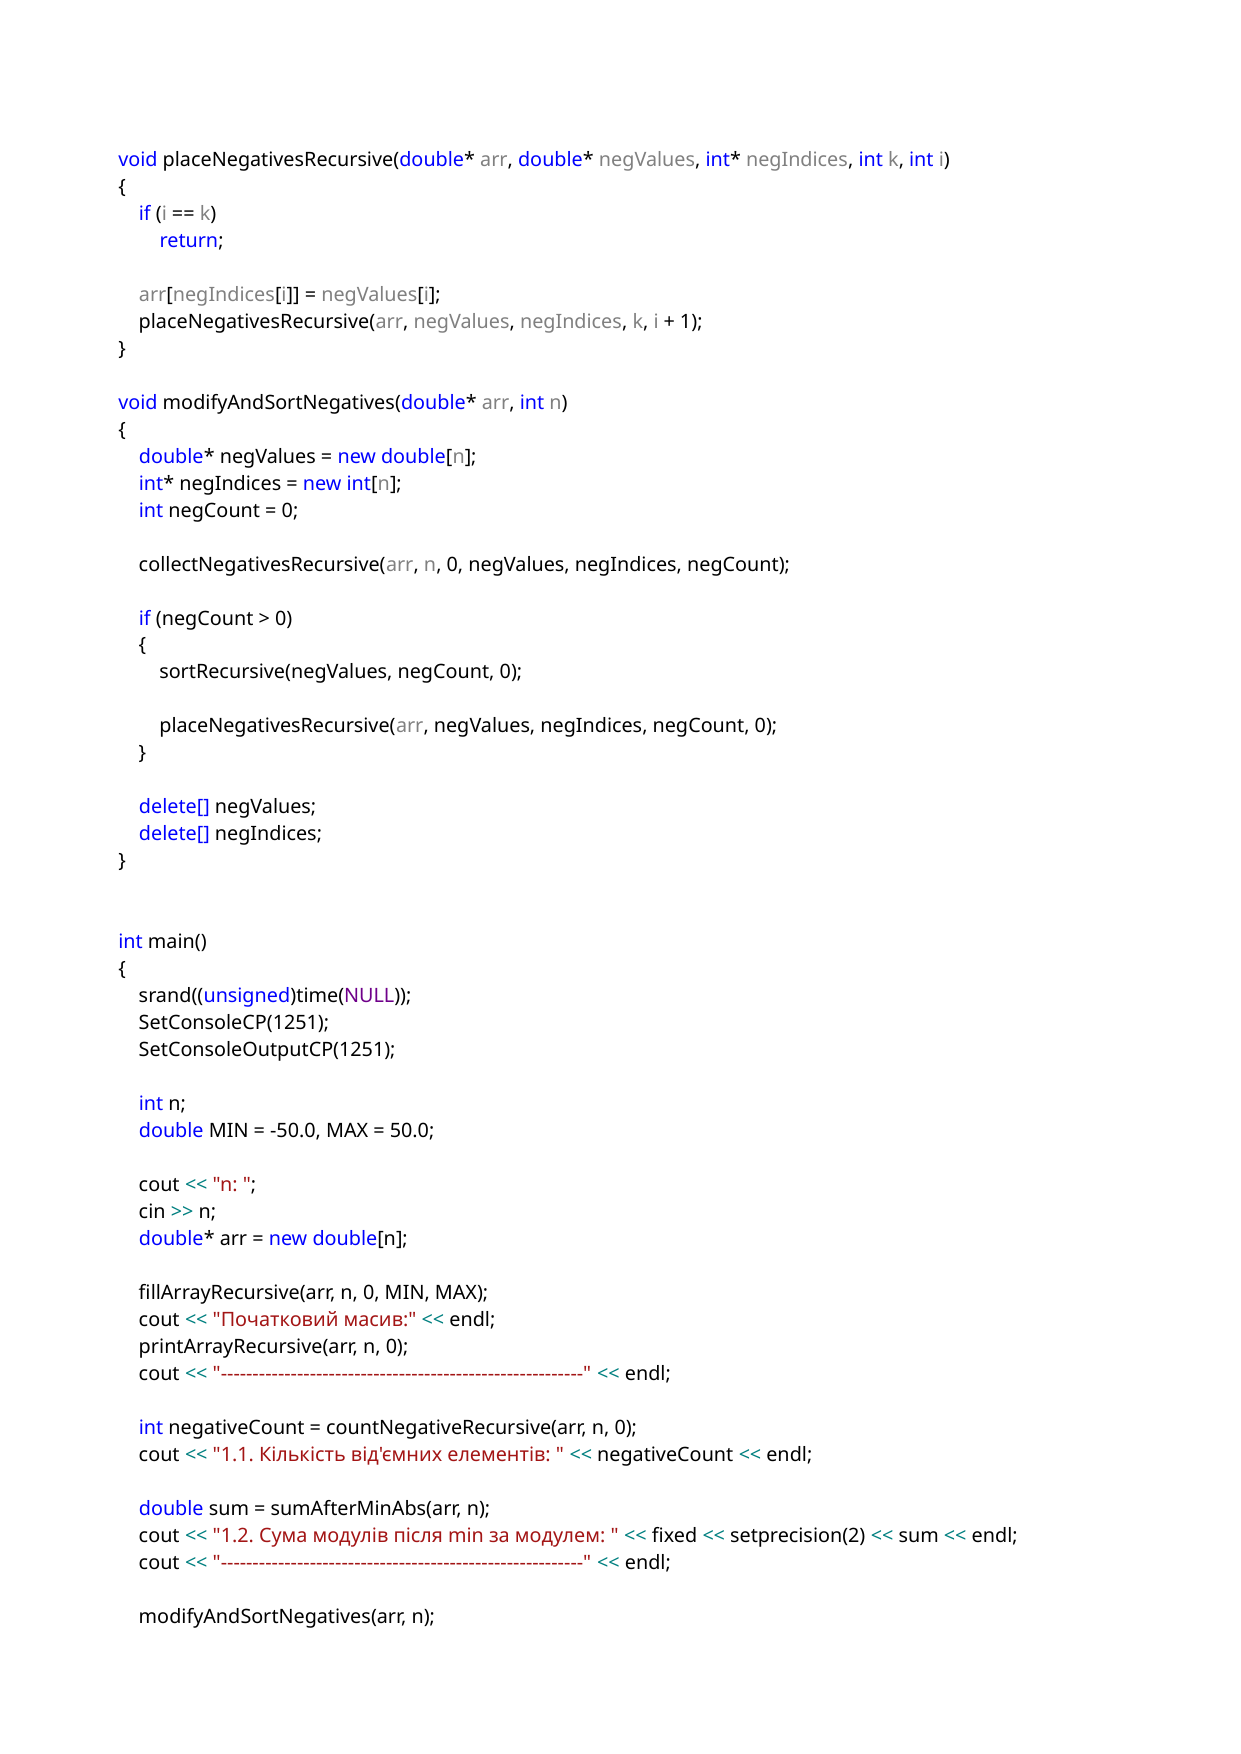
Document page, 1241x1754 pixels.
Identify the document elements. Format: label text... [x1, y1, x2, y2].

text if (i == k) [118, 199, 1122, 226]
text { [118, 954, 1122, 981]
text void modifyAndSortNegatives(double* arr, int n) [118, 388, 1122, 415]
text sortRecursive(negValues, negCount, 0); [118, 658, 1122, 685]
text printArrayRecursive(arr, n, 0); [118, 1332, 1122, 1359]
text cout << "1.2. Сума модулів після min за модулем: " << fixed << setprecision(2) << sum << endl; [118, 1521, 1122, 1548]
text int negCount = 0; [118, 496, 1122, 523]
text fillArrayRecursive(arr, n, 0, MIN, MAX); [118, 1278, 1122, 1305]
text if (negCount > 0) [118, 604, 1122, 631]
text SetConsoleOutputCP(1251); [118, 1035, 1122, 1062]
text double MIN = -50.0, MAX = 50.0; [118, 1116, 1122, 1143]
text double* arr = new double[n]; [118, 1224, 1122, 1251]
text cin >> n; [118, 1197, 1122, 1224]
text } [118, 847, 1122, 873]
text delete[] negValues; [118, 793, 1122, 819]
text void placeNegativesRecursive(double* arr, double* negValues, int* negIndices, int k, int i) [118, 145, 1122, 172]
text } [118, 739, 1122, 766]
text delete[] negIndices; [118, 819, 1122, 847]
text srand((unsigned)time(NULL)); [118, 981, 1122, 1008]
text double* negValues = new double[n]; [118, 442, 1122, 469]
text cout << "---------------------------------------------------------" << endl; [118, 1359, 1122, 1386]
text int n; [118, 1089, 1122, 1116]
text { [118, 415, 1122, 442]
text cout << "Початковий масив:" << endl; [118, 1305, 1122, 1332]
text } [118, 334, 1122, 361]
text cout << "---------------------------------------------------------" << endl; [118, 1548, 1122, 1575]
text int* negIndices = new int[n]; [118, 469, 1122, 496]
text int negativeCount = countNegativeRecursive(arr, n, 0); [118, 1413, 1122, 1440]
text collectNegativesRecursive(arr, n, 0, negValues, negIndices, negCount); [118, 550, 1122, 577]
text placeNegativesRecursive(arr, negValues, negIndices, k, i + 1); [118, 307, 1122, 334]
text SetConsoleCP(1251); [118, 1008, 1122, 1035]
text { [118, 631, 1122, 658]
text modifyAndSortNegatives(arr, n); [118, 1602, 1122, 1629]
text return; [118, 226, 1122, 253]
text cout << "1.1. Кількість від'ємних елементів: " << negativeCount << endl; [118, 1440, 1122, 1467]
text arr[negIndices[i]] = negValues[i]; [118, 280, 1122, 307]
text double sum = sumAfterMinAbs(arr, n); [118, 1494, 1122, 1521]
text placeNegativesRecursive(arr, negValues, negIndices, negCount, 0); [118, 712, 1122, 739]
text { [118, 172, 1122, 199]
text int main() [118, 927, 1122, 954]
text cout << "n: "; [118, 1170, 1122, 1197]
